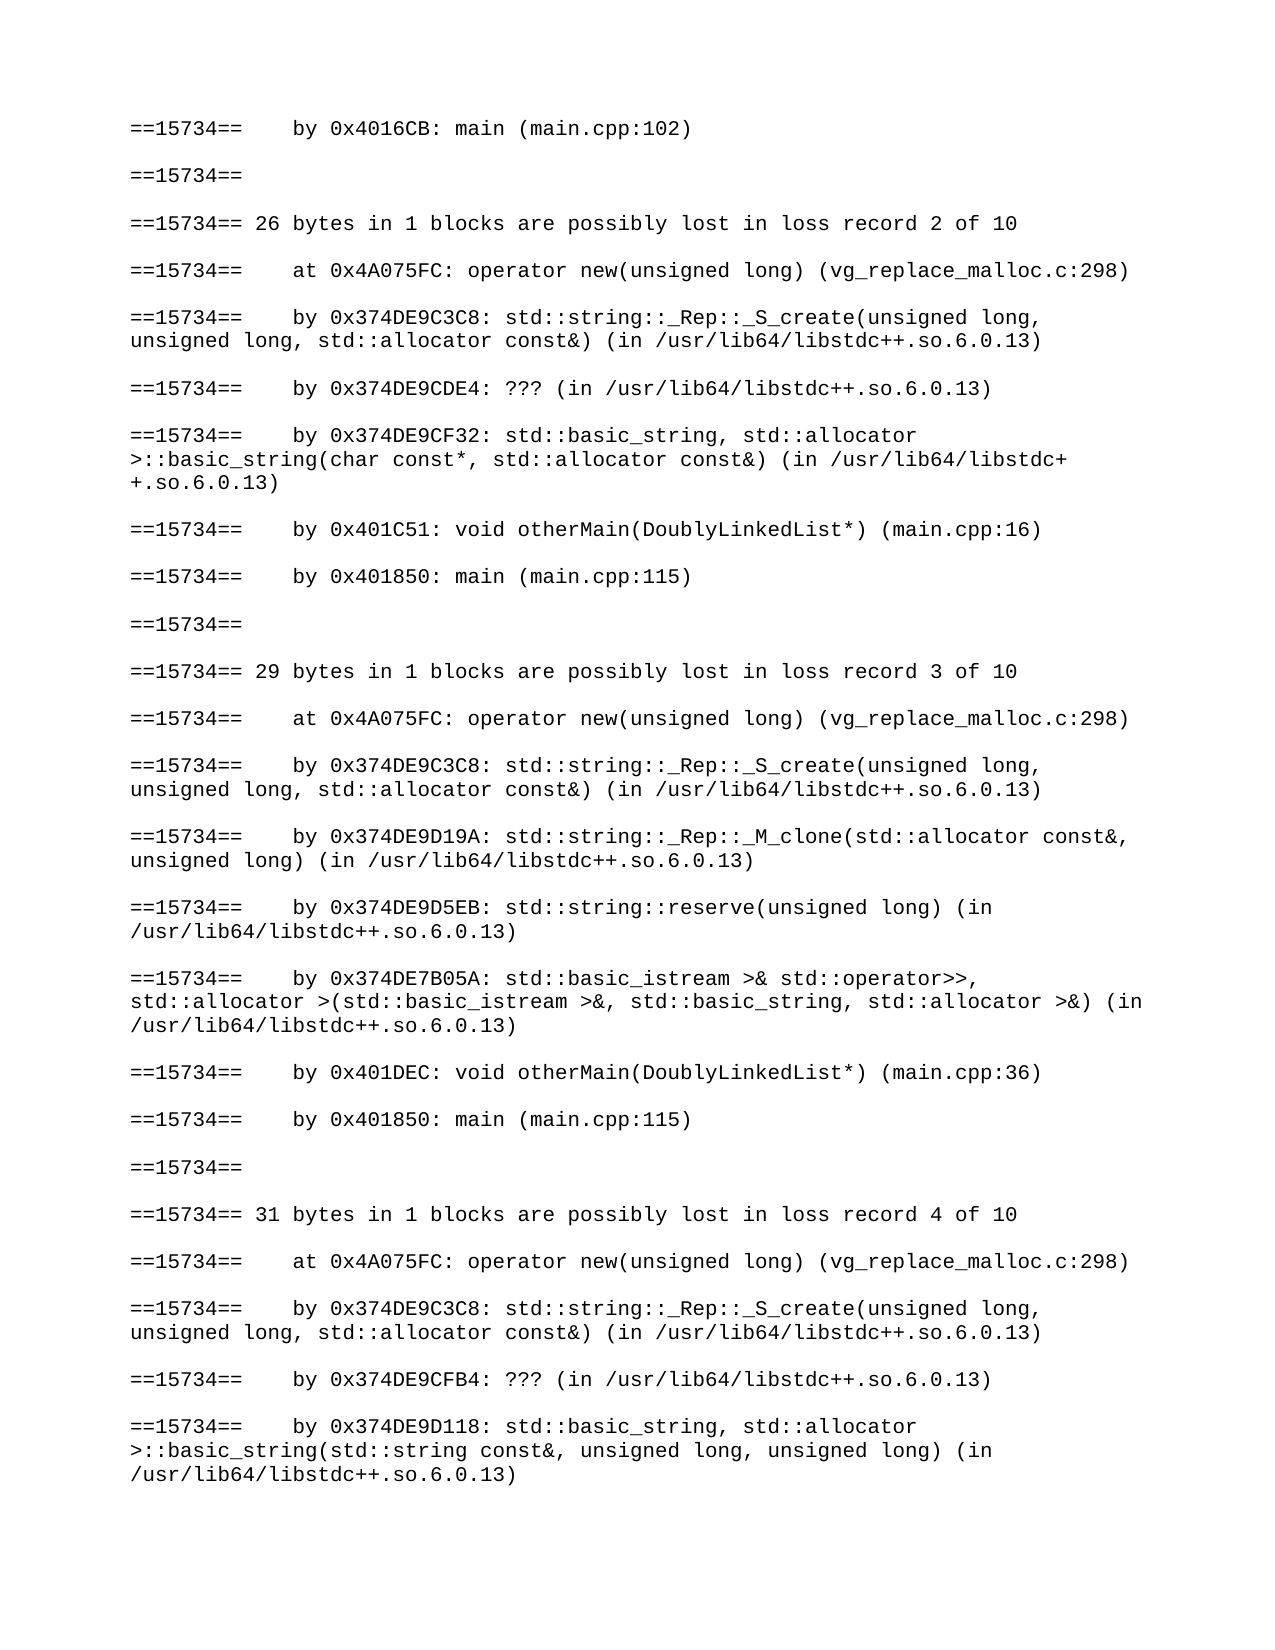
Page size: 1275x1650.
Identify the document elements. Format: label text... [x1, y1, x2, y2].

text ==15734== by 0x374DE9C3C8: std::string::_Rep::_S_create(unsigned long, unsigned long, std::allocator const&) (in /usr/lib64/libstdc++.so.6.0.13) [130, 755, 1145, 803]
text ==15734== by 0x374DE9C3C8: std::string::_Rep::_S_create(unsigned long, unsigned long, std::allocator const&) (in /usr/lib64/libstdc++.so.6.0.13) [130, 1298, 1145, 1346]
text ==15734== by 0x374DE9D19A: std::string::_Rep::_M_clone(std::allocator const&, unsigned long) (in /usr/lib64/libstdc++.so.6.0.13) [130, 826, 1145, 873]
text ==15734== by 0x374DE9D5EB: std::string::reserve(unsigned long) (in /usr/lib64/libstdc++.so.6.0.13) [130, 897, 1145, 944]
text ==15734== by 0x401850: main (main.cpp:115) [130, 1109, 1145, 1133]
text ==15734== by 0x401850: main (main.cpp:115) [130, 567, 1145, 590]
text ==15734== by 0x401C51: void otherMain(DoublyLinkedList*) (main.cpp:16) [130, 519, 1145, 543]
text ==15734== at 0x4A075FC: operator new(unsigned long) (vg_replace_malloc.c:298) [130, 1251, 1145, 1275]
text ==15734== by 0x374DE7B05A: std::basic_istream >& std::operator>>, std::allocator >(std::basic_istream >&, std::basic_string, std::allocator >&) (in /usr/lib64/libstdc++.so.6.0.13) [130, 968, 1145, 1039]
text ==15734== 26 bytes in 1 blocks are possibly lost in loss record 2 of 10 [130, 212, 1145, 236]
text ==15734== by 0x374DE9CF32: std::basic_string, std::allocator >::basic_string(char const*, std::allocator const&) (in /usr/lib64/libstdc++.so.6.0.13) [130, 425, 1145, 496]
text ==15734== by 0x401DEC: void otherMain(DoublyLinkedList*) (main.cpp:36) [130, 1062, 1145, 1086]
text ==15734== at 0x4A075FC: operator new(unsigned long) (vg_replace_malloc.c:298) [130, 708, 1145, 732]
text ==15734== by 0x374DE9C3C8: std::string::_Rep::_S_create(unsigned long, unsigned long, std::allocator const&) (in /usr/lib64/libstdc++.so.6.0.13) [130, 307, 1145, 354]
text ==15734== at 0x4A075FC: operator new(unsigned long) (vg_replace_malloc.c:298) [130, 260, 1145, 283]
text ==15734== by 0x374DE9CFB4: ??? (in /usr/lib64/libstdc++.so.6.0.13) [130, 1369, 1145, 1393]
text ==15734== by 0x374DE9CDE4: ??? (in /usr/lib64/libstdc++.so.6.0.13) [130, 378, 1145, 401]
text ==15734== 29 bytes in 1 blocks are possibly lost in loss record 3 of 10 [130, 661, 1145, 684]
text ==15734== 31 bytes in 1 blocks are possibly lost in loss record 4 of 10 [130, 1204, 1145, 1227]
text ==15734== by 0x4016CB: main (main.cpp:102) [130, 118, 1145, 142]
text ==15734== by 0x374DE9D118: std::basic_string, std::allocator >::basic_string(std::string const&, unsigned long, unsigned long) (in /usr/lib64/libstdc++.so.6.0.13) [130, 1416, 1145, 1487]
text ==15734== [130, 1157, 1145, 1180]
text ==15734== [130, 614, 1145, 637]
text ==15734== [130, 165, 1145, 189]
